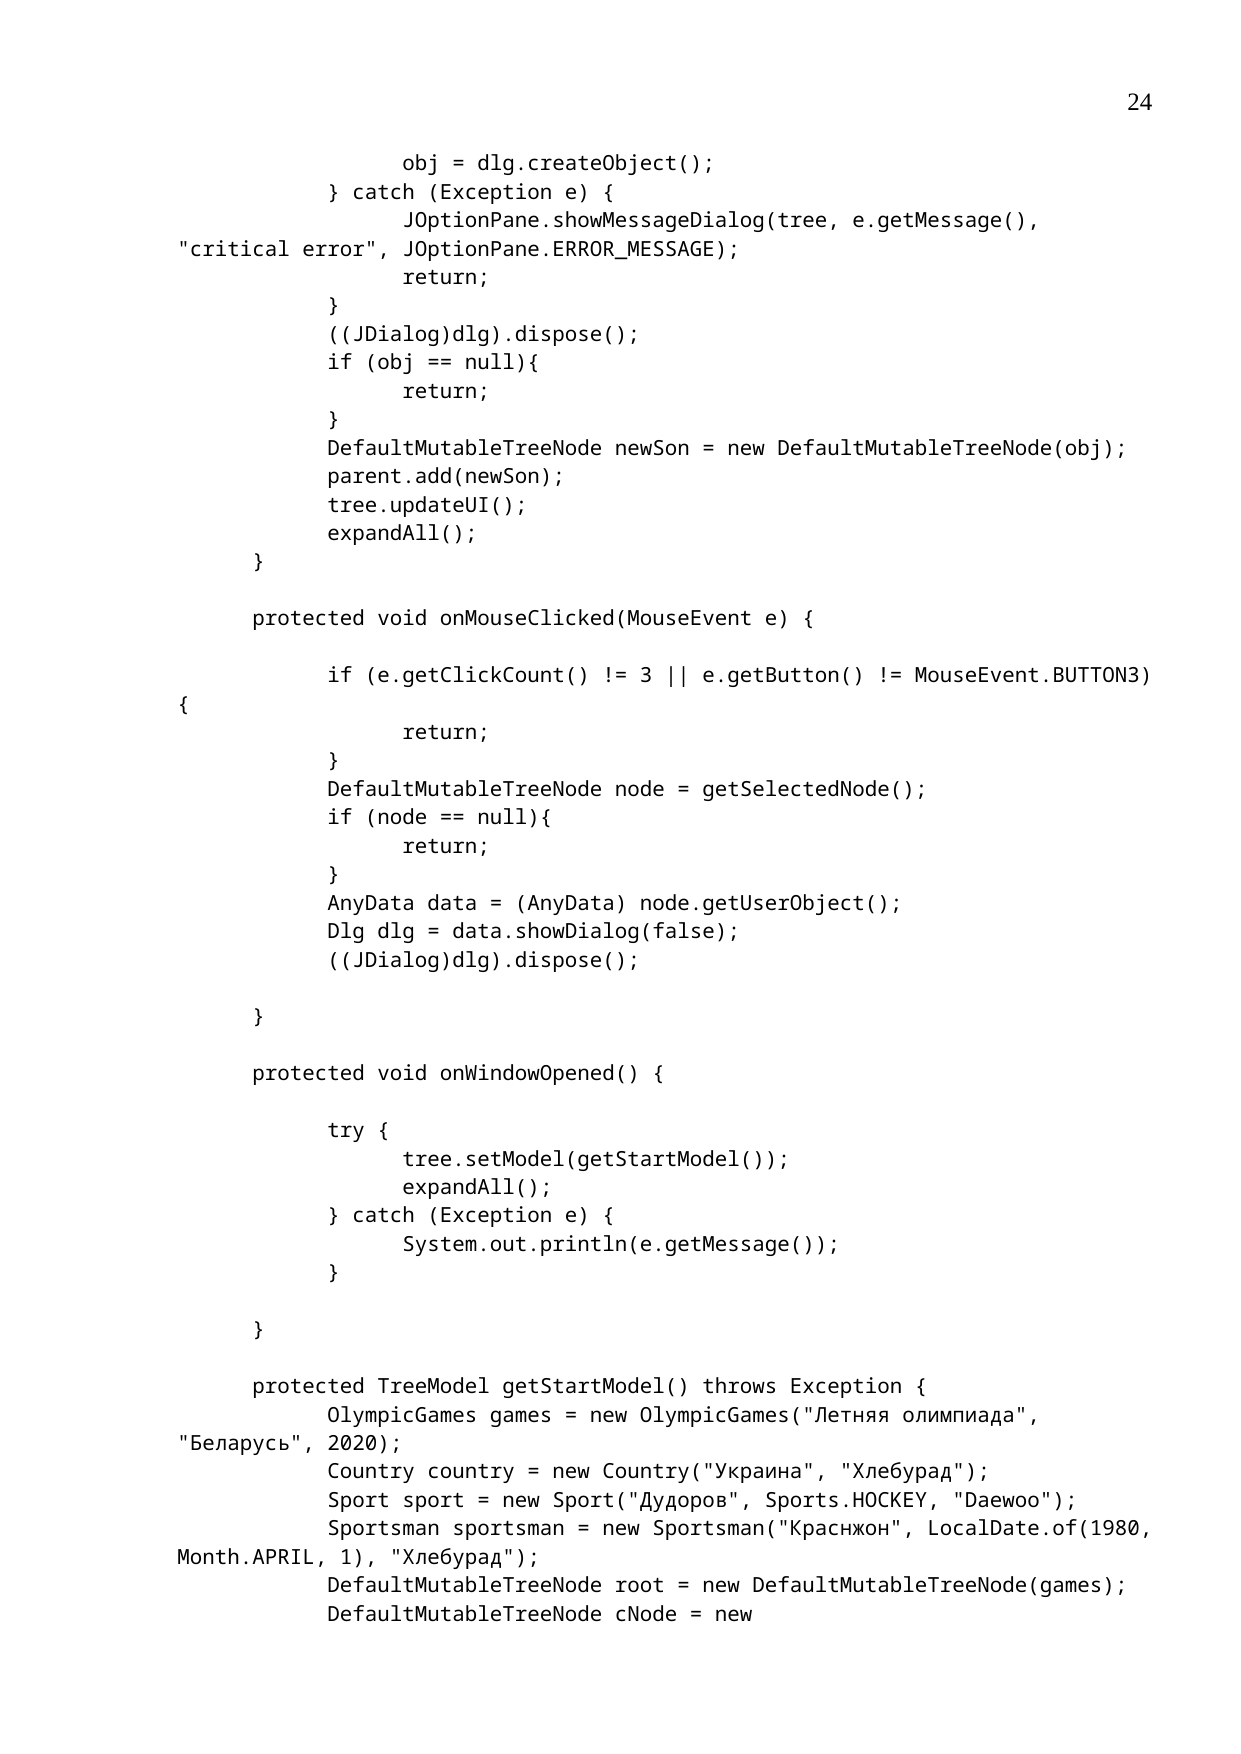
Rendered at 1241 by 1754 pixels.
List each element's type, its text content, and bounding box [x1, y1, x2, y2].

text ((JDialog)dlg).dispose(); [177, 945, 1152, 973]
text } [177, 859, 1152, 888]
text DefaultMutableTreeNode cNode = new [177, 1599, 1152, 1627]
text } [177, 1257, 1152, 1286]
text expandAll(); [177, 1172, 1152, 1201]
text expandAll(); [177, 518, 1152, 547]
text } [177, 1314, 1152, 1343]
text if (obj == null){ [177, 347, 1152, 376]
text if (e.getClickCount() != 3 || e.getButton() != MouseEvent.BUTTON3){ [177, 660, 1152, 717]
text parent.add(newSon); [177, 461, 1152, 490]
text return; [177, 831, 1152, 859]
text if (node == null){ [177, 802, 1152, 831]
text protected TreeModel getStartModel() throws Exception { [177, 1371, 1152, 1400]
text tree.setModel(getStartModel()); [177, 1144, 1152, 1172]
text System.out.println(e.getMessage()); [177, 1229, 1152, 1257]
text protected void onWindowOpened() { [177, 1058, 1152, 1087]
text } [177, 547, 1152, 575]
text AnyData data = (AnyData) node.getUserObject(); [177, 888, 1152, 916]
text Dlg dlg = data.showDialog(false); [177, 916, 1152, 945]
text protected void onMouseClicked(MouseEvent e) { [177, 603, 1152, 632]
text } catch (Exception e) { [177, 1201, 1152, 1229]
text } [177, 1002, 1152, 1030]
text Sportsman sportsman = new Sportsman("Краснжон", LocalDate.of(1980, Month.APRIL, 1), "Хлебурад"); [177, 1513, 1152, 1570]
text Country country = new Country("Украина", "Хлебурад"); [177, 1457, 1152, 1485]
text return; [177, 262, 1152, 291]
text } [177, 746, 1152, 774]
text DefaultMutableTreeNode root = new DefaultMutableTreeNode(games); [177, 1570, 1152, 1599]
text } [177, 404, 1152, 433]
text ((JDialog)dlg).dispose(); [177, 319, 1152, 347]
text DefaultMutableTreeNode node = getSelectedNode(); [177, 774, 1152, 802]
text } [177, 291, 1152, 319]
text OlympicGames games = new OlympicGames("Летняя олимпиада", "Беларусь", 2020); [177, 1400, 1152, 1457]
text tree.updateUI(); [177, 490, 1152, 518]
text return; [177, 717, 1152, 746]
text Sport sport = new Sport("Дудоров", Sports.HOCKEY, "Daewoo"); [177, 1485, 1152, 1513]
text return; [177, 376, 1152, 404]
text obj = dlg.createObject(); [177, 148, 1152, 177]
text try { [177, 1115, 1152, 1144]
text JOptionPane.showMessageDialog(tree, e.getMessage(), "critical error", JOptionPane.ERROR_MESSAGE); [177, 205, 1152, 262]
text } catch (Exception e) { [177, 177, 1152, 205]
text DefaultMutableTreeNode newSon = new DefaultMutableTreeNode(obj); [177, 433, 1152, 461]
